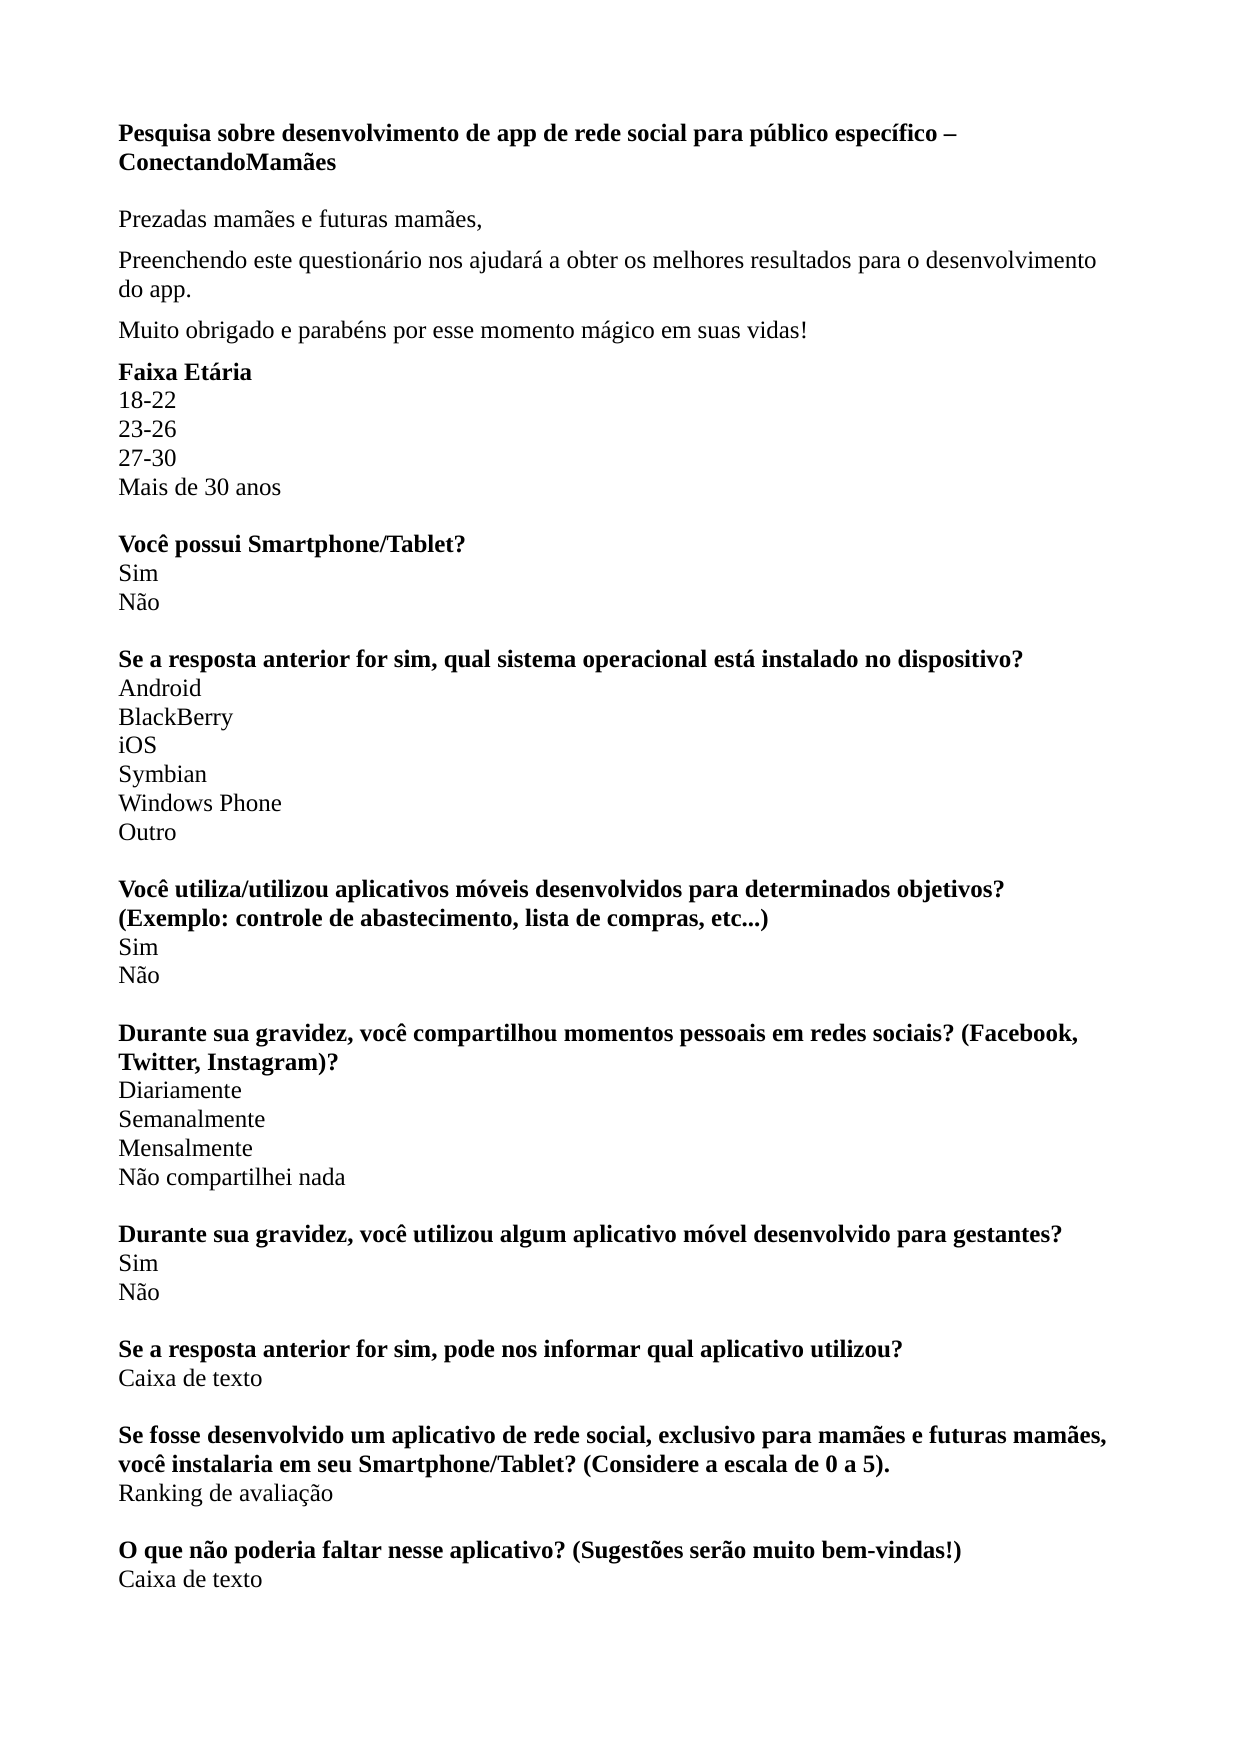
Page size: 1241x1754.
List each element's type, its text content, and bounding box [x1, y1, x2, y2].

text Semanalmente [118, 1104, 1122, 1133]
text Prezadas mamães e futuras mamães, [118, 204, 1122, 233]
text Symbian [118, 759, 1122, 788]
text Não [118, 961, 1122, 989]
text Caixa de texto [118, 1363, 1122, 1392]
text Windows Phone [118, 788, 1122, 817]
text Sim [118, 558, 1122, 587]
text Preenchendo este questionário nos ajudará a obter os melhores resultados para o desenvolvimento do app. [118, 246, 1122, 303]
text Faixa Etária [118, 357, 1122, 386]
text Mais de 30 anos [118, 472, 1122, 501]
text Não [118, 587, 1122, 616]
text Não [118, 1277, 1122, 1306]
text Outro [118, 817, 1122, 846]
text 18-22 [118, 386, 1122, 414]
text Você possui Smartphone/Tablet? [118, 529, 1122, 558]
text Ranking de avaliação [118, 1478, 1122, 1507]
text Mensalmente [118, 1133, 1122, 1162]
text Pesquisa sobre desenvolvimento de app de rede social para público específico – ConectandoMamães [118, 118, 1122, 176]
text Se a resposta anterior for sim, pode nos informar qual aplicativo utilizou? [118, 1334, 1122, 1363]
text Sim [118, 932, 1122, 961]
text Não compartilhei nada [118, 1162, 1122, 1191]
text Android [118, 673, 1122, 702]
text Você utiliza/utilizou aplicativos móveis desenvolvidos para determinados objetivos? (Exemplo: controle de abastecimento, lista de compras, etc...) [118, 874, 1122, 932]
text Caixa de texto [118, 1564, 1122, 1593]
text Se a resposta anterior for sim, qual sistema operacional está instalado no dispositivo? [118, 644, 1122, 673]
text Muito obrigado e parabéns por esse momento mágico em suas vidas! [118, 316, 1122, 344]
text Diariamente [118, 1076, 1122, 1104]
text iOS [118, 731, 1122, 759]
text Durante sua gravidez, você compartilhou momentos pessoais em redes sociais? (Facebook, Twitter, Instagram)? [118, 1018, 1122, 1076]
text 27-30 [118, 443, 1122, 472]
text 23-26 [118, 414, 1122, 443]
text BlackBerry [118, 702, 1122, 731]
text Sim [118, 1248, 1122, 1277]
text Se fosse desenvolvido um aplicativo de rede social, exclusivo para mamães e futuras mamães, você instalaria em seu Smartphone/Tablet? (Considere a escala de 0 a 5). [118, 1421, 1122, 1478]
text O que não poderia faltar nesse aplicativo? (Sugestões serão muito bem-vindas!) [118, 1536, 1122, 1564]
text Durante sua gravidez, você utilizou algum aplicativo móvel desenvolvido para gestantes? [118, 1219, 1122, 1248]
